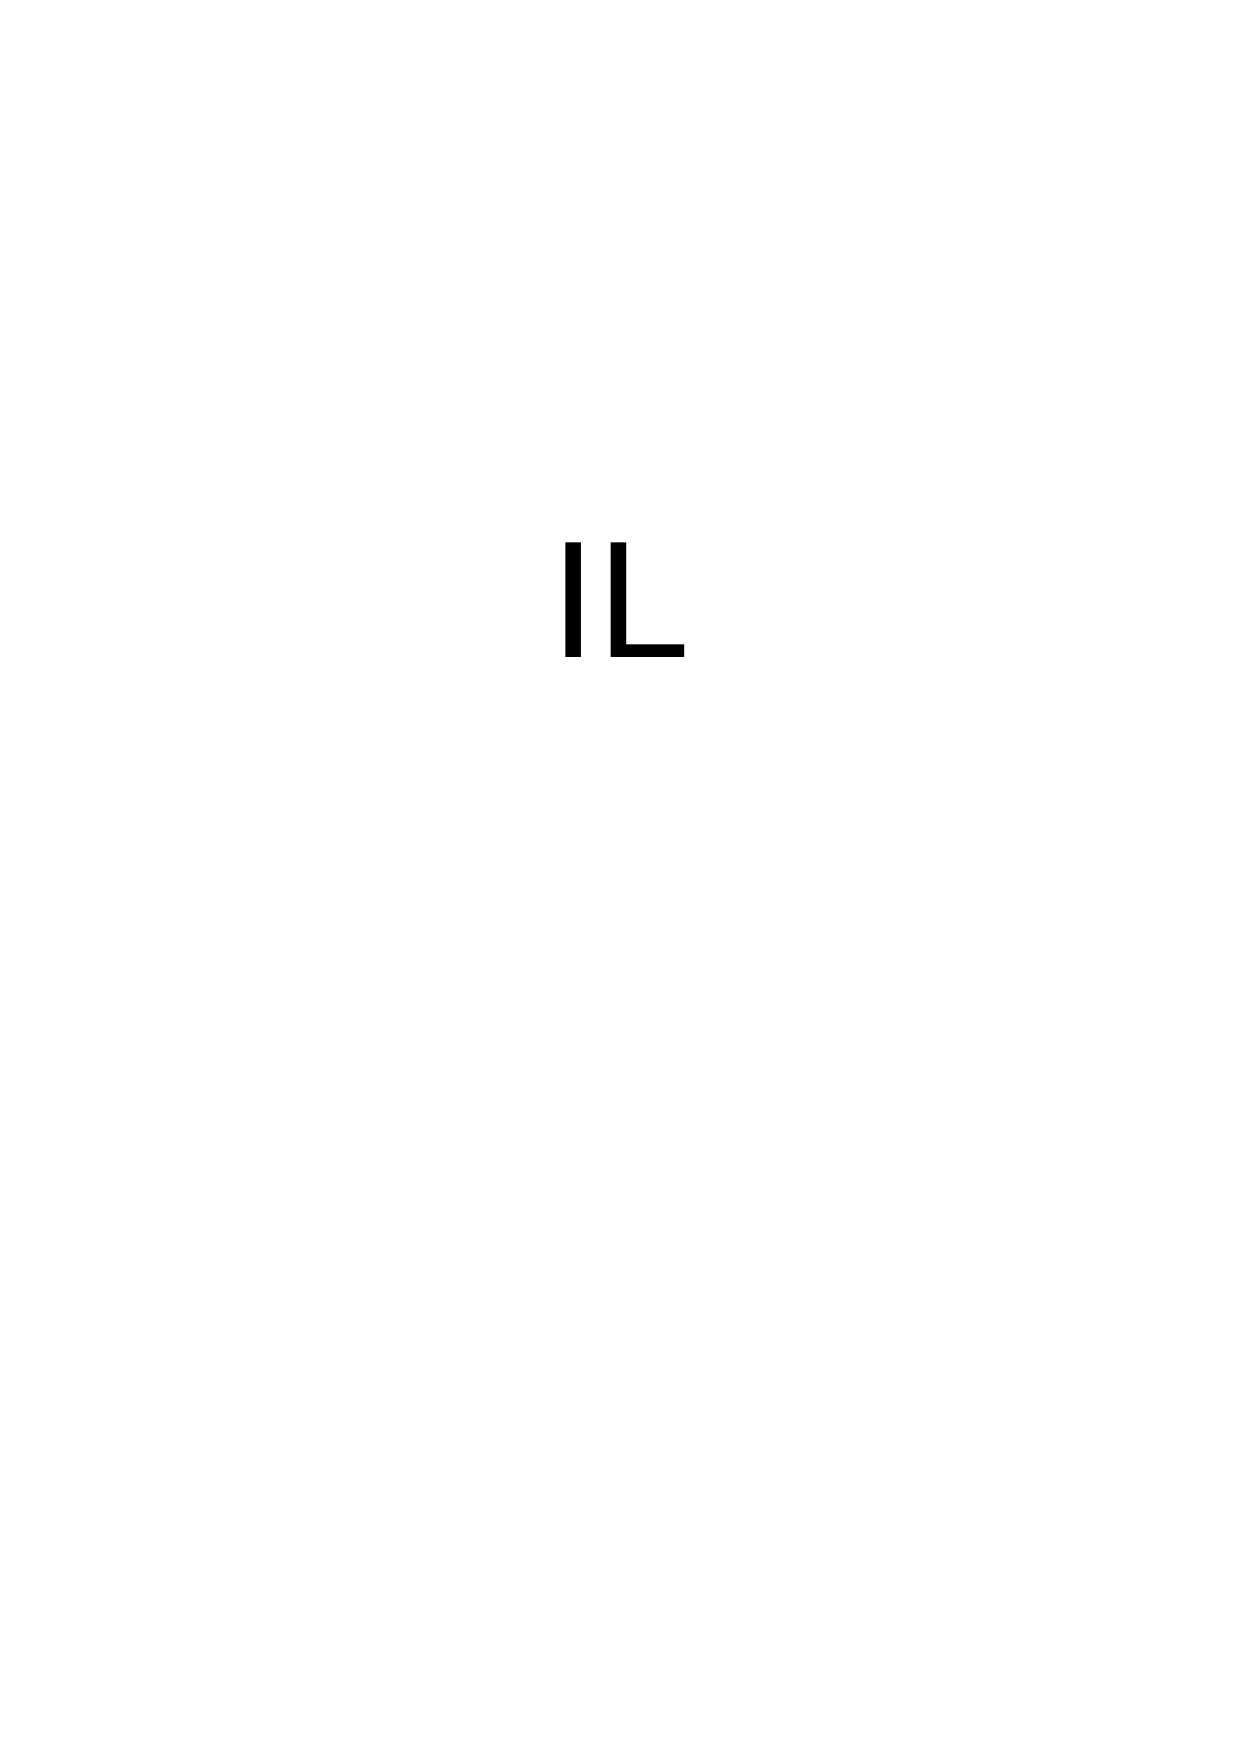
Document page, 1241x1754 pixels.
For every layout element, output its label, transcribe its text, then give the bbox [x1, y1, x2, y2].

text IL [118, 501, 1122, 693]
